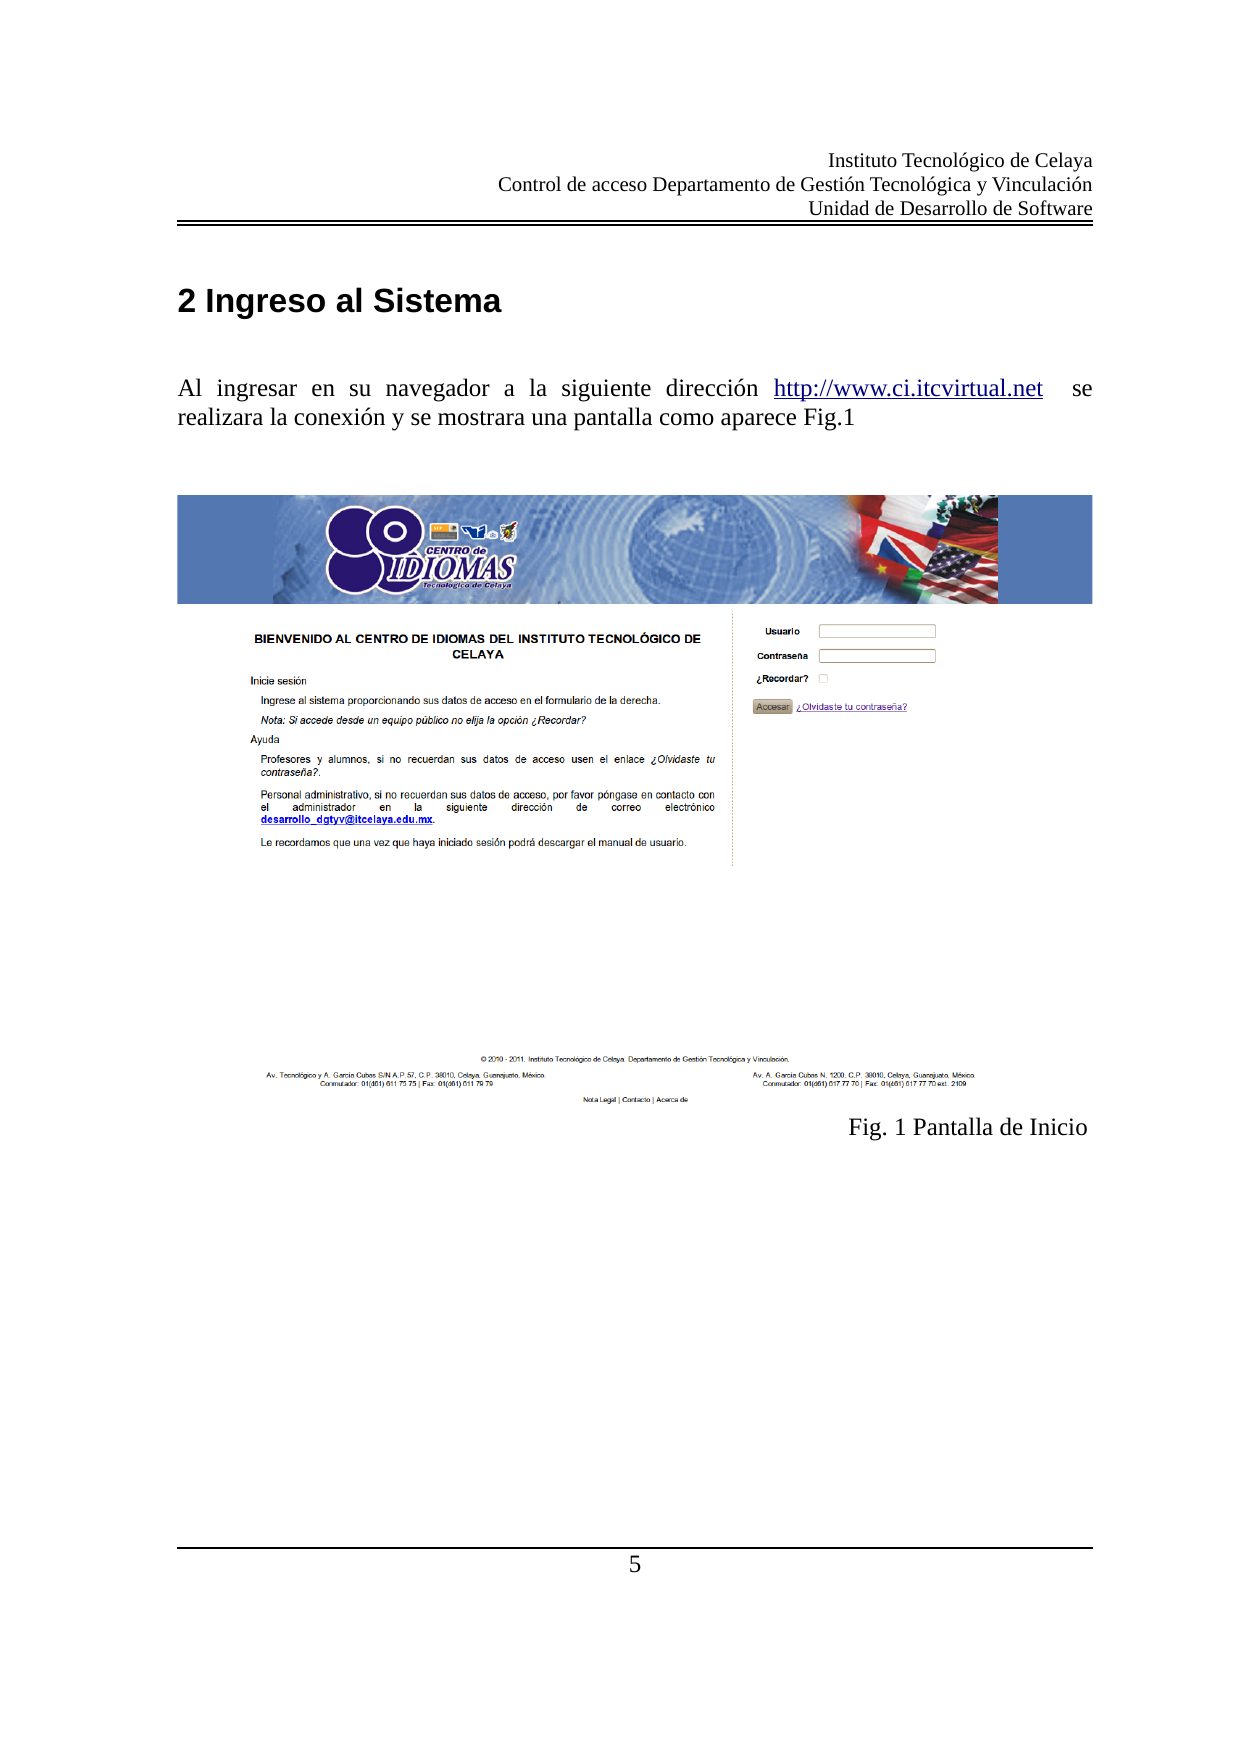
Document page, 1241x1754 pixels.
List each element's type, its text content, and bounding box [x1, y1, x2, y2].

text Fig. 1 Pantalla de Inicio [177, 1112, 1093, 1141]
picture [177, 495, 1093, 1112]
text Al ingresar en su navegador a la siguiente dirección http://www.ci.itcvirtual.net se realizara la conexión y se mostrara una pantalla como aparece Fig.1 [177, 373, 1093, 430]
text [177, 472, 1093, 495]
subtitle Ingreso al Sistema [177, 281, 1093, 319]
